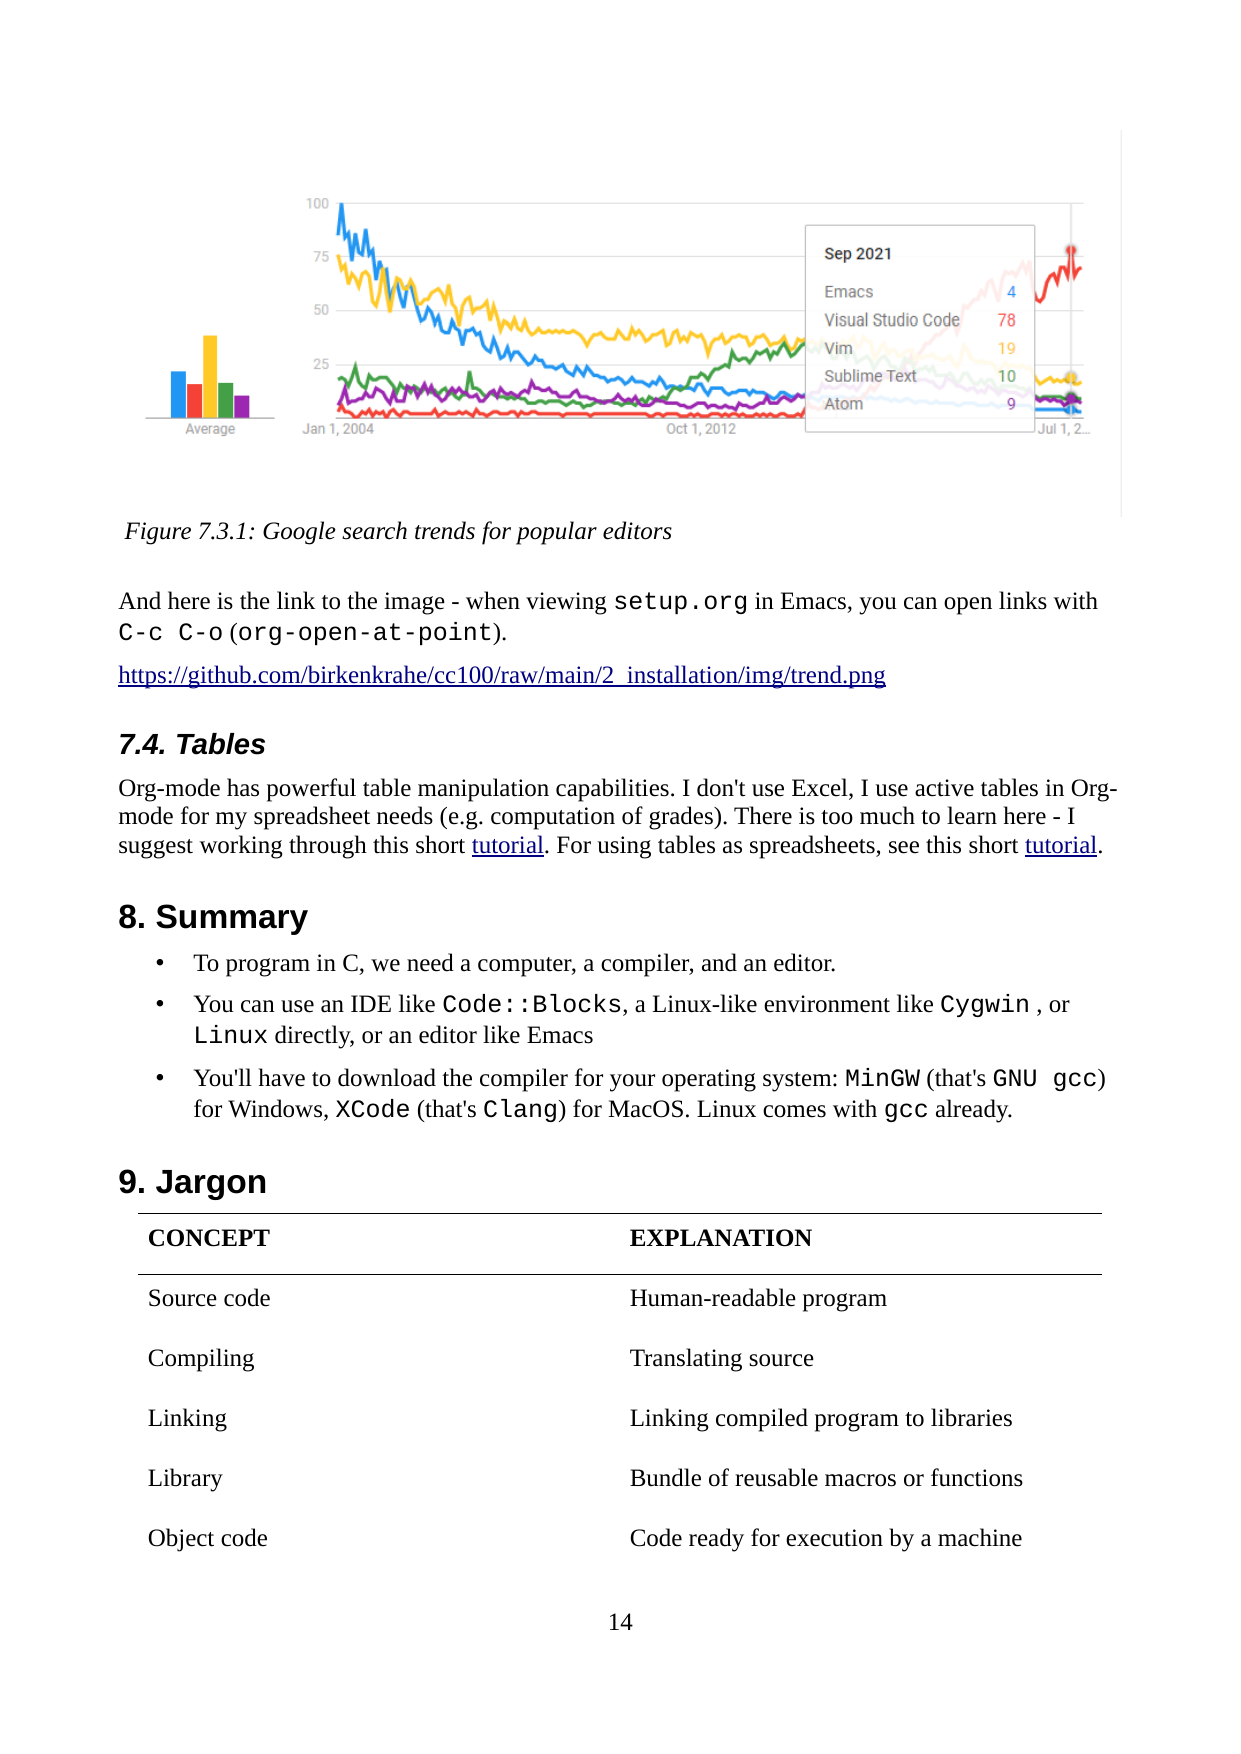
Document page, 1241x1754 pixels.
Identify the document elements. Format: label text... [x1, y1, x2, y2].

text Figure 7.3.1: Google search trends for popular editors [118, 517, 1122, 545]
table_cell Compiling [138, 1334, 620, 1393]
list To program in C, we need a computer, a compiler, and an editor. [156, 948, 1122, 976]
subtitle Jargon [118, 1162, 1122, 1201]
table_cell Linking compiled program to libraries [620, 1394, 1102, 1453]
table_cell Code ready for execution by a machine [620, 1514, 1102, 1573]
table_cell Linking [138, 1394, 620, 1453]
text And here is the link to the image - when viewing setup.org in Emacs, you can open links with C-c C-o (org-open-at-point). [118, 586, 1122, 648]
text https://github.com/birkenkrahe/cc100/raw/main/2_installation/img/trend.png [118, 660, 1122, 689]
table_cell Library [138, 1454, 620, 1513]
table_header EXPLANATION [620, 1214, 1102, 1273]
list You can use an IDE like Code::Blocks, a Linux-like environment like Cygwin , or Linux directly, or an editor like Emacs [156, 989, 1122, 1051]
subtitle Tables [118, 727, 1122, 760]
table_header CONCEPT [138, 1214, 620, 1273]
subtitle Summary [118, 896, 1122, 935]
table_cell Human-readable program [620, 1275, 1102, 1333]
table_cell Bundle of reusable macros or functions [620, 1454, 1102, 1513]
table_cell Source code [138, 1275, 620, 1333]
table_cell Translating source [620, 1334, 1102, 1393]
table_cell Object code [138, 1514, 620, 1573]
list You'll have to download the compiler for your operating system: MinGW (that's GNU gcc) for Windows, XCode (that's Clang) for MacOS. Linux comes with gcc already. [156, 1063, 1122, 1125]
text Org-mode has powerful table manipulation capabilities. I don't use Excel, I use active tables in Org-mode for my spreadsheet needs (e.g. computation of grades). There is too much to learn here - I suggest working through this short tutorial. For using tables as spreadsheets, see this short tutorial. [118, 773, 1122, 859]
